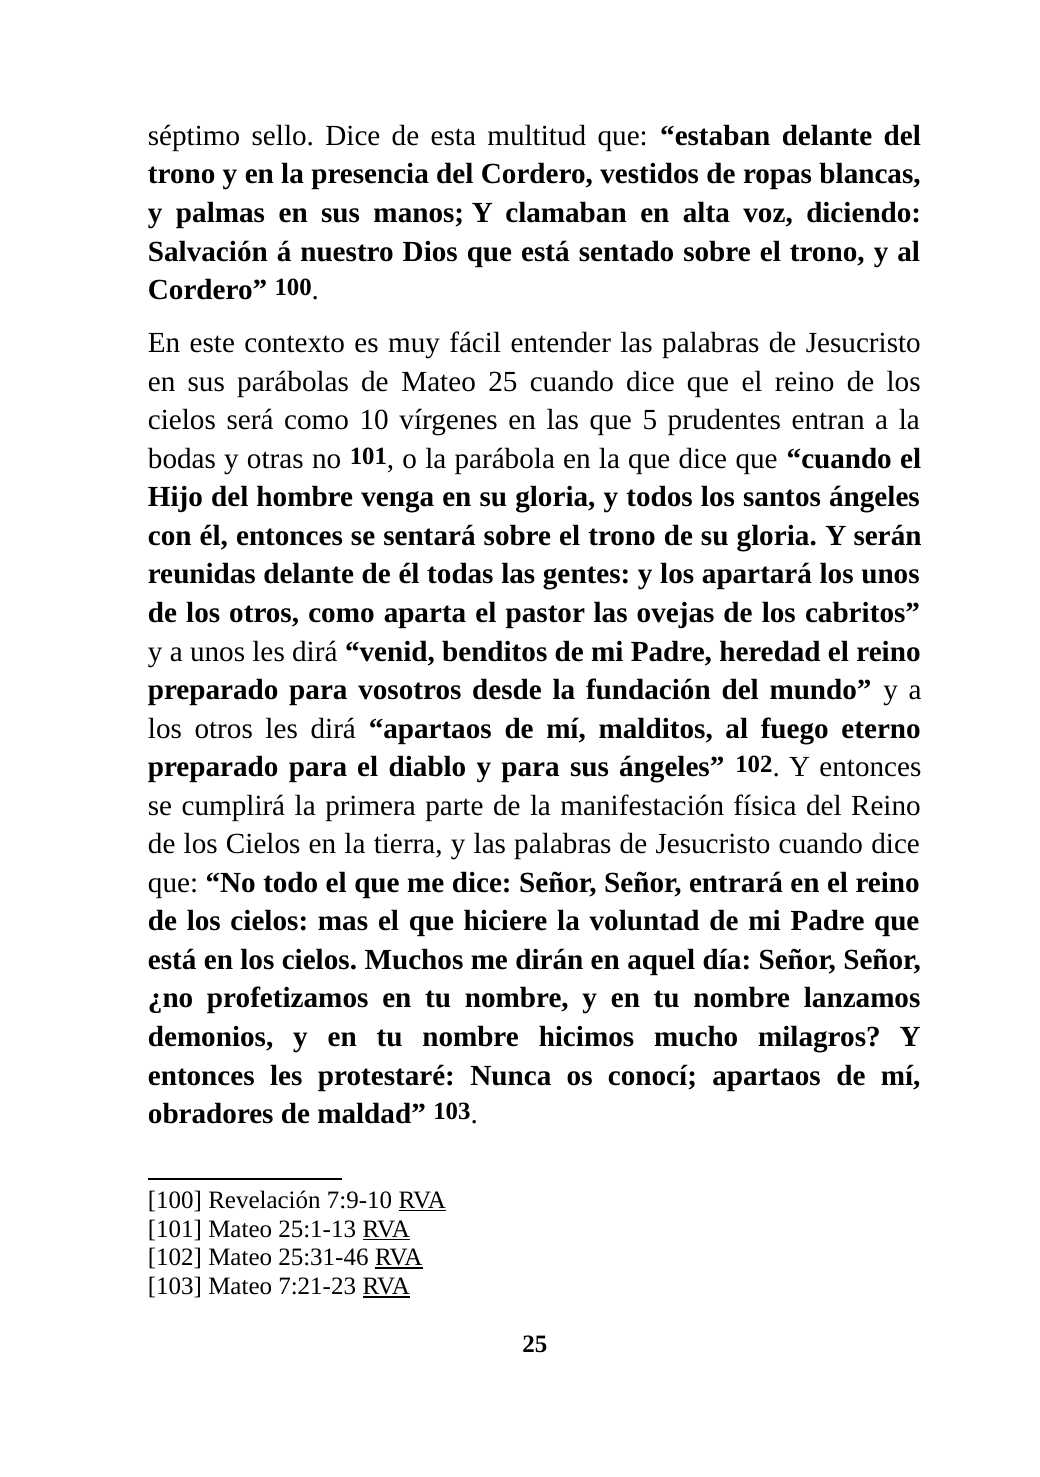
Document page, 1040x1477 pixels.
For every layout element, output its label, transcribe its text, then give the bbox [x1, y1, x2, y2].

text En este contexto es muy fácil entender las palabras de Jesucristo en sus parábolas de Mateo 25 cuando dice que el reino de los cielos será como 10 vírgenes en las que 5 prudentes entran a la bodas y otras no , o la parábola en la que dice que “cuando el Hijo del hombre venga en su gloria, y todos los santos ángeles con él, entonces se sentará sobre el trono de su gloria. Y serán reunidas delante de él todas las gentes: y los apartará los unos de los otros, como aparta el pastor las ovejas de los cabritos” y a unos les dirá “venid, benditos de mi Padre, heredad el reino preparado para vosotros desde la fundación del mundo” y a los otros les dirá “apartaos de mí, malditos, al fuego eterno preparado para el diablo y para sus ángeles” . Y entonces se cumplirá la primera parte de la manifestación física del Reino de los Cielos en la tierra, y las palabras de Jesucristo cuando dice que: “No todo el que me dice: Señor, Señor, entrará en el reino de los cielos: mas el que hiciere la voluntad de mi Padre que está en los cielos. Muchos me dirán en aquel día: Señor, Señor, ¿no profetizamos en tu nombre, y en tu nombre lanzamos demonios, y en tu nombre hicimos mucho milagros? Y entonces les protestaré: Nunca os conocí; apartaos de mí, obradores de maldad” . [148, 325, 921, 1130]
text Mateo 25:31-46 RVA [148, 1242, 921, 1271]
text séptimo sello. Dice de esta multitud que: “estaban delante del trono y en la presencia del Cordero, vestidos de ropas blancas, y palmas en sus manos; Y clamaban en alta voz, diciendo: Salvación á nuestro Dios que está sentado sobre el trono, y al Cordero” . [148, 118, 921, 306]
text Mateo 7:21-23 RVA [148, 1271, 921, 1300]
text Mateo 25:1-13 RVA [148, 1214, 921, 1242]
text Revelación 7:9-10 RVA [148, 1185, 921, 1214]
